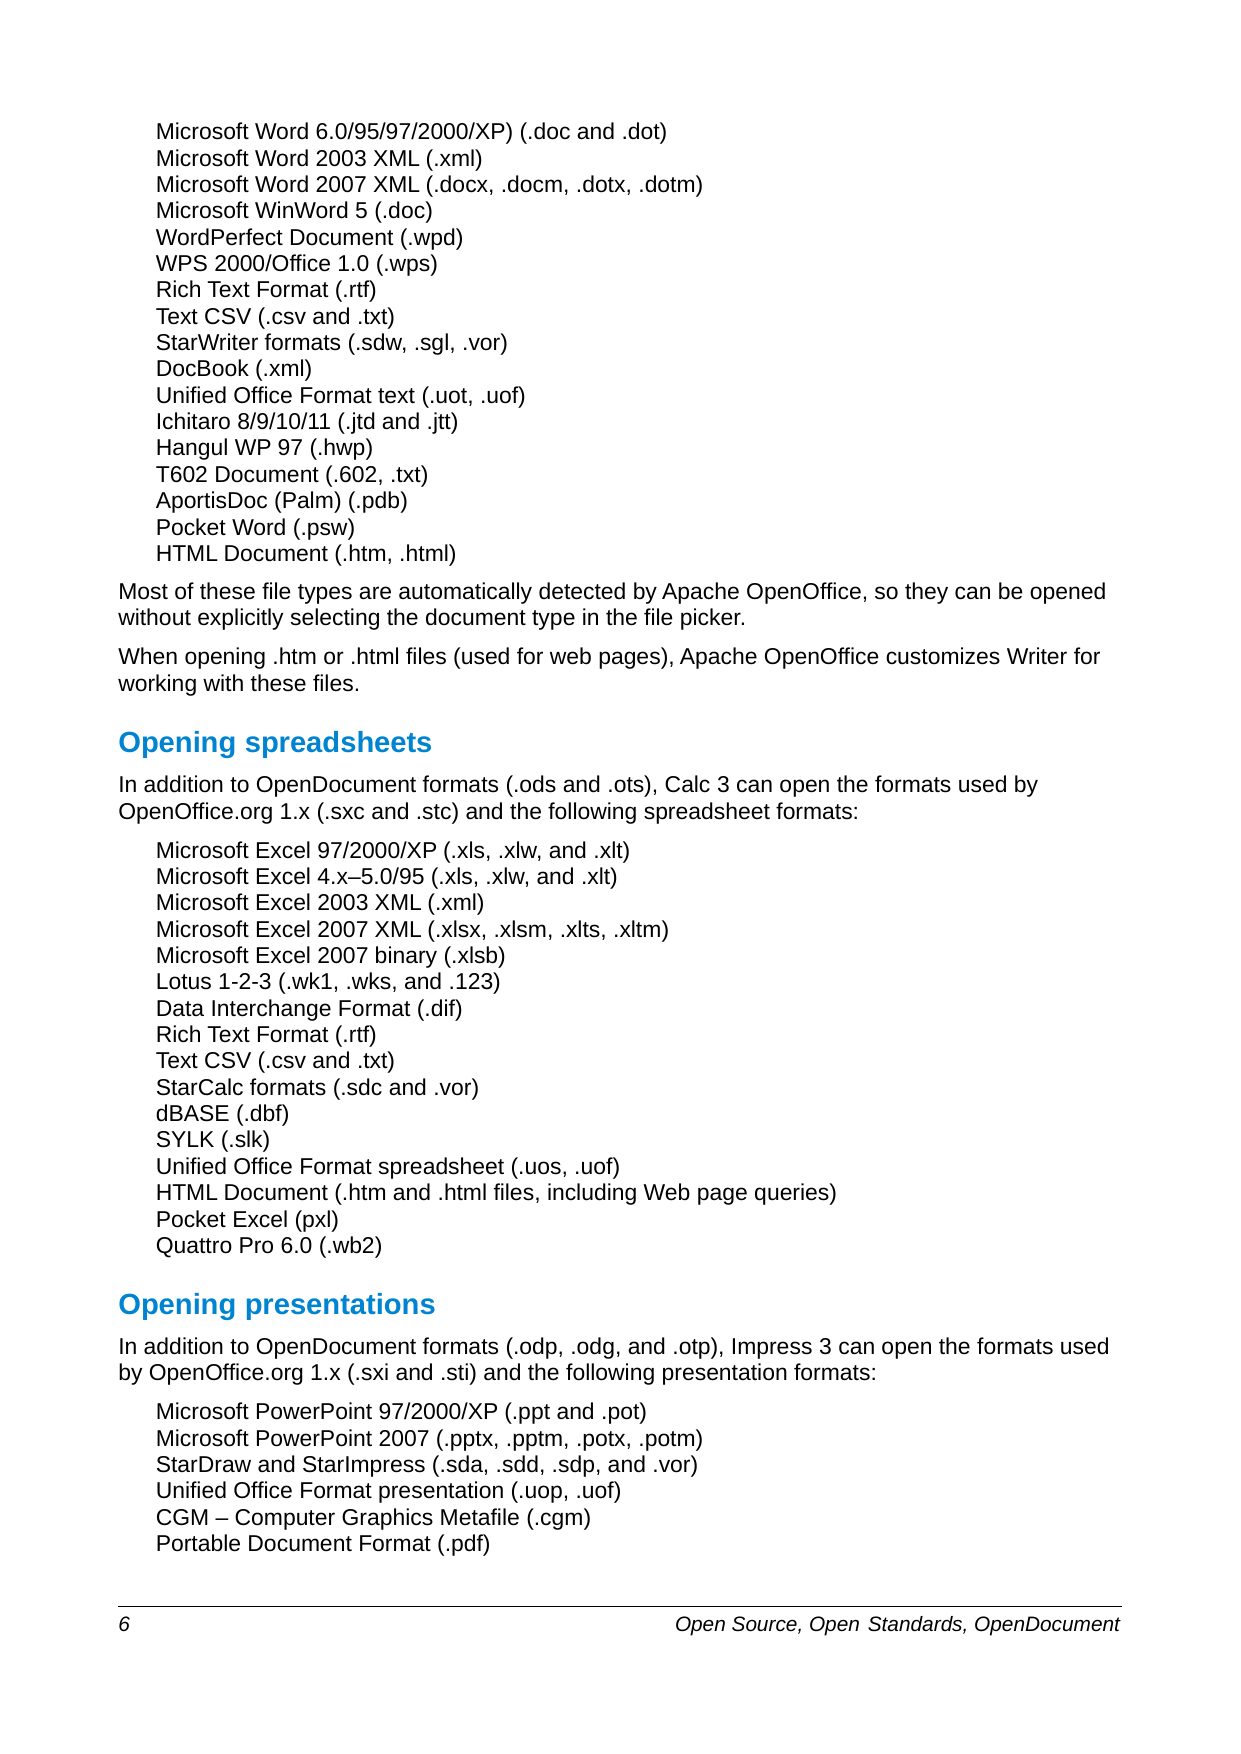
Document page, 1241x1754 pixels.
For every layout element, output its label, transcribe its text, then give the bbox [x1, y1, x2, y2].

text When opening .htm or .html files (used for web pages), Apache OpenOffice customizes Writer for working with these files. [118, 643, 1122, 696]
text Microsoft PowerPoint 97/2000/XP (.ppt and .pot) Microsoft PowerPoint 2007 (.pptx, .pptm, .potx, .potm) StarDraw and StarImpress (.sda, .sdd, .sdp, and .vor) Unified Office Format presentation (.uop, .uof) CGM – Computer Graphics Metafile (.cgm) Portable Document Format (.pdf) [156, 1398, 1122, 1556]
subtitle Opening spreadsheets [118, 725, 1122, 759]
text Microsoft Word 6.0/95/97/2000/XP) (.doc and .dot) Microsoft Word 2003 XML (.xml) Microsoft Word 2007 XML (.docx, .docm, .dotx, .dotm) Microsoft WinWord 5 (.doc) WordPerfect Document (.wpd) WPS 2000/Office 1.0 (.wps) Rich Text Format (.rtf) Text CSV (.csv and .txt) StarWriter formats (.sdw, .sgl, .vor) DocBook (.xml) Unified Office Format text (.uot, .uof) Ichitaro 8/9/10/11 (.jtd and .jtt) Hangul WP 97 (.hwp) T602 Document (.602, .txt) AportisDoc (Palm) (.pdb) Pocket Word (.psw) HTML Document (.htm, .html) [156, 118, 1122, 566]
subtitle Opening presentations [118, 1287, 1122, 1321]
text Microsoft Excel 97/2000/XP (.xls, .xlw, and .xlt) Microsoft Excel 4.x–5.0/95 (.xls, .xlw, and .xlt) Microsoft Excel 2003 XML (.xml) Microsoft Excel 2007 XML (.xlsx, .xlsm, .xlts, .xltm) Microsoft Excel 2007 binary (.xlsb) Lotus 1-2-3 (.wk1, .wks, and .123) Data Interchange Format (.dif) Rich Text Format (.rtf) Text CSV (.csv and .txt) StarCalc formats (.sdc and .vor) dBASE (.dbf) SYLK (.slk) Unified Office Format spreadsheet (.uos, .uof) HTML Document (.htm and .html files, including Web page queries) Pocket Excel (pxl) Quattro Pro 6.0 (.wb2) [156, 837, 1122, 1258]
text Most of these file types are automatically detected by Apache OpenOffice, so they can be opened without explicitly selecting the document type in the file picker. [118, 578, 1122, 631]
text In addition to OpenDocument formats (.odp, .odg, and .otp), Impress 3 can open the formats used by OpenOffice.org 1.x (.sxi and .sti) and the following presentation formats: [118, 1333, 1122, 1386]
text In addition to OpenDocument formats (.ods and .ots), Calc 3 can open the formats used by OpenOffice.org 1.x (.sxc and .stc) and the following spreadsheet formats: [118, 771, 1122, 824]
